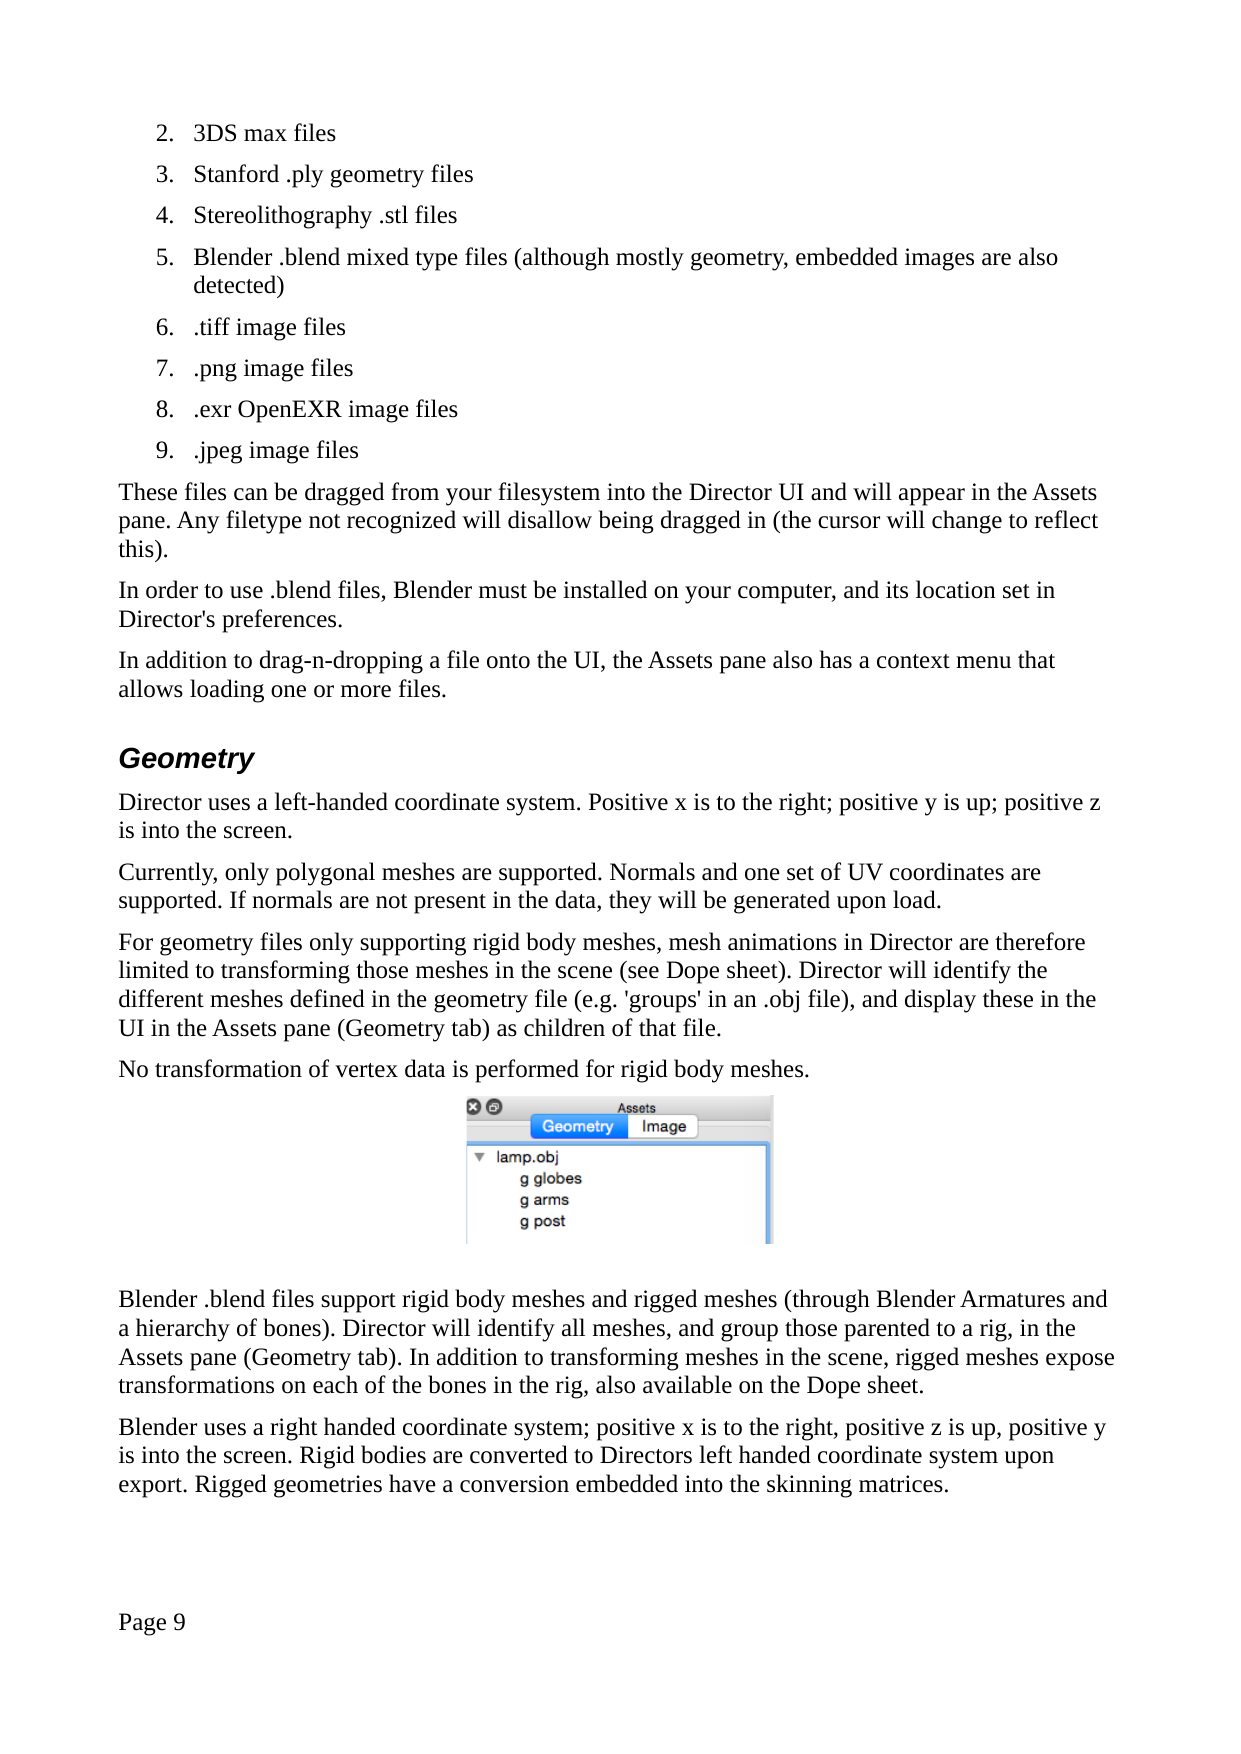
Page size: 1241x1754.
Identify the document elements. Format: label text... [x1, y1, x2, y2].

subtitle Geometry [118, 741, 1122, 774]
list .tiff image files [156, 312, 1122, 341]
text In order to use .blend files, Blender must be installed on your computer, and its location set in Director's preferences. [118, 576, 1122, 633]
list Stereolithography .stl files [156, 201, 1122, 229]
text No transformation of vertex data is performed for rigid body meshes. [118, 1054, 1122, 1083]
picture [466, 1095, 774, 1244]
list .jpeg image files [156, 436, 1122, 464]
list .exr OpenEXR image files [156, 394, 1122, 423]
text Blender uses a right handed coordinate system; positive x is to the right, positive z is up, positive y is into the screen. Rigid bodies are converted to Directors left handed coordinate system upon export. Rigged geometries have a conversion embedded into the skinning matrices. [118, 1412, 1122, 1498]
text In addition to drag-n-dropping a file onto the UI, the Assets pane also has a context menu that allows loading one or more files. [118, 646, 1122, 703]
list Blender .blend mixed type files (although mostly geometry, embedded images are also detected) [156, 242, 1122, 299]
text These files can be dragged from your filesystem into the Director UI and will appear in the Assets pane. Any filetype not recognized will disallow being dragged in (the cursor will change to reflect this). [118, 477, 1122, 563]
list 3DS max files [156, 118, 1122, 147]
list Stanford .ply geometry files [156, 159, 1122, 188]
text For geometry files only supporting rigid body meshes, mesh animations in Director are therefore limited to transforming those meshes in the scene (see Dope sheet). Director will identify the different meshes defined in the geometry file (e.g. 'groups' in an .obj file), and display these in the UI in the Assets pane (Geometry tab) as children of that file. [118, 927, 1122, 1042]
text Director uses a left-handed coordinate system. Positive x is to the right; positive y is up; positive z is into the screen. [118, 787, 1122, 844]
text Blender .blend files support rigid body meshes and rigged meshes (through Blender Armatures and a hierarchy of bones). Director will identify all meshes, and group those parented to a rig, in the Assets pane (Geometry tab). In addition to transforming meshes in the scene, rigged meshes expose transformations on each of the bones in the rig, also available on the Dope sheet. [118, 1284, 1122, 1399]
text Currently, only polygonal meshes are supported. Normals and one set of UV coordinates are supported. If normals are not present in the data, they will be generated upon load. [118, 857, 1122, 914]
list .png image files [156, 353, 1122, 382]
